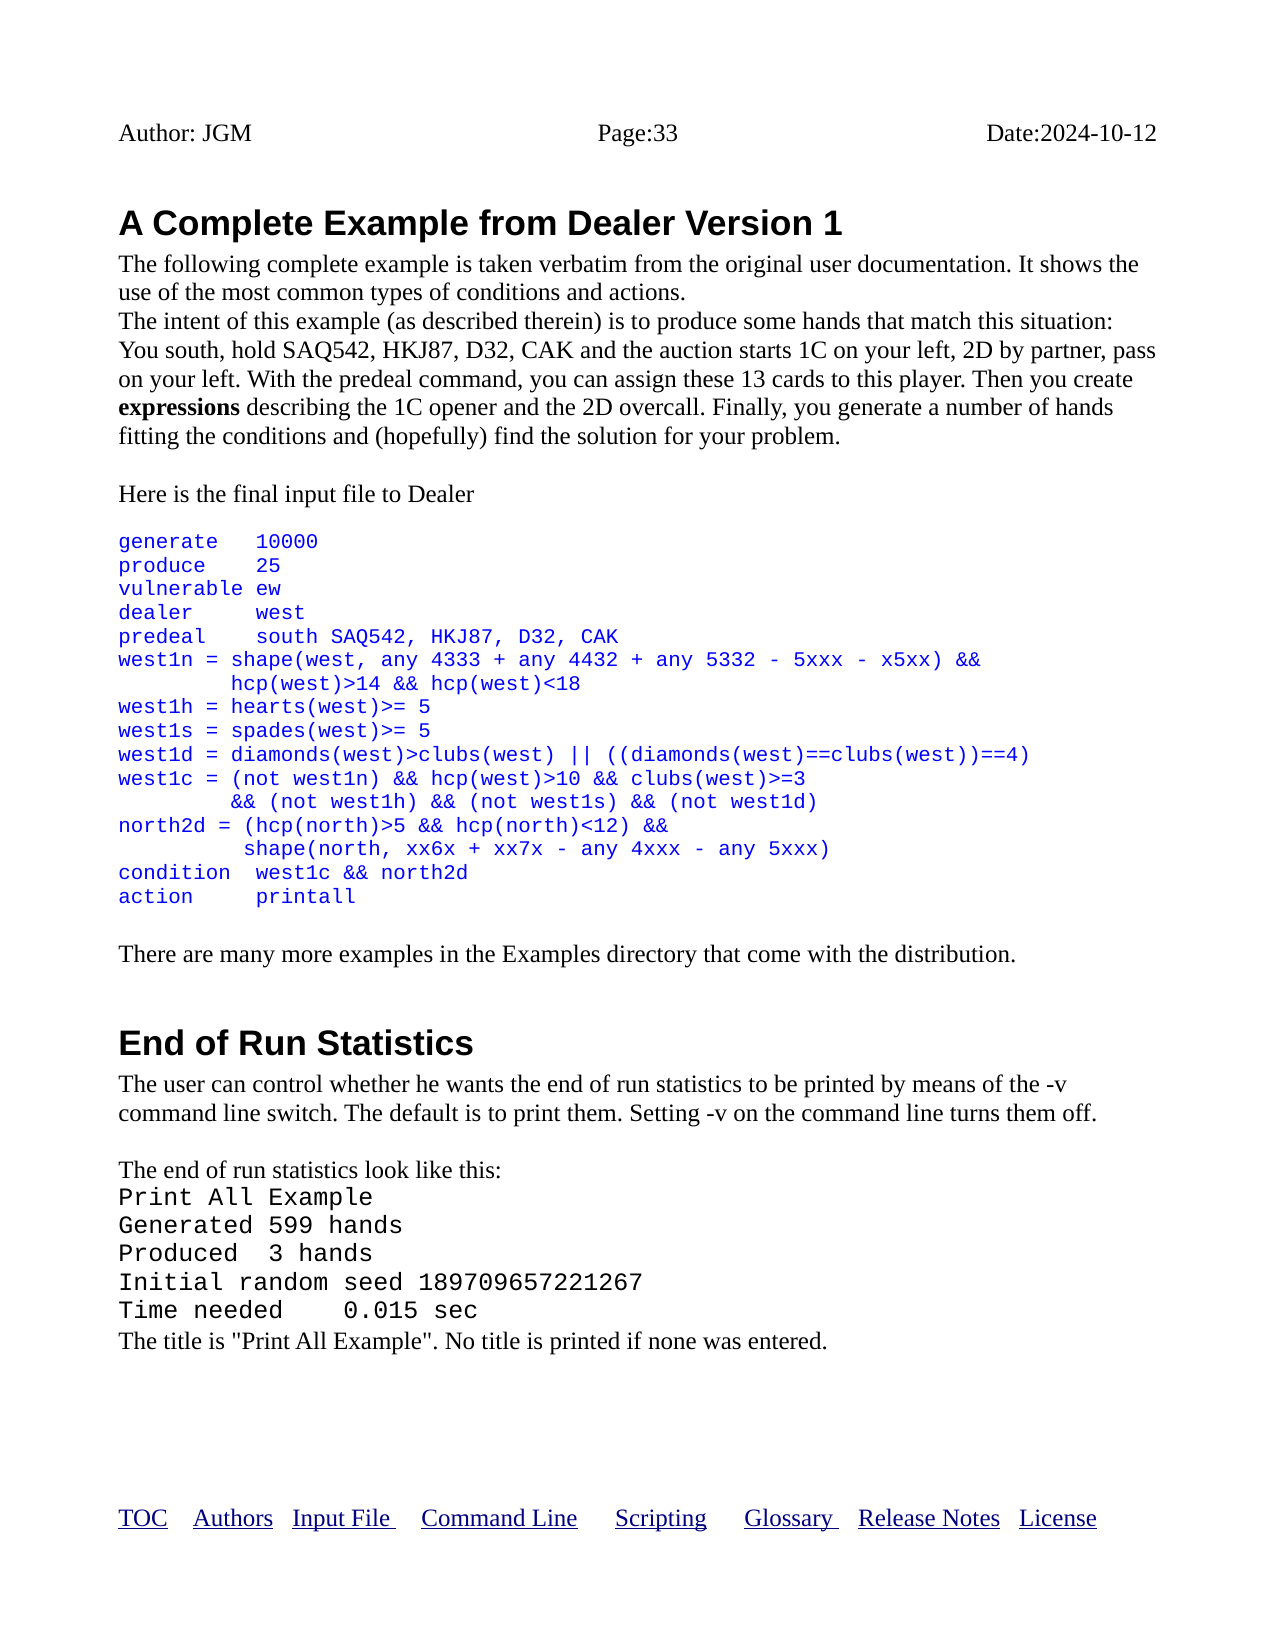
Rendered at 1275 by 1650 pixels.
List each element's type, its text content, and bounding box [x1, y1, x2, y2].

text Initial random seed 189709657221267 [118, 1269, 1157, 1298]
text dealer west [118, 602, 1157, 626]
text north2d = (hcp(north)>5 && hcp(north)<12) && [118, 815, 1157, 838]
text west1s = spades(west)>= 5 [118, 720, 1157, 744]
text The title is "Print All Example". No title is printed if none was entered. [118, 1326, 1157, 1355]
text You south, hold SAQ542, HKJ87, D32, CAK and the auction starts 1C on your left, 2D by partner, pass on your left. With the predeal command, you can assign these 13 cards to this player. Then you create expressions describing the 1C opener and the 2D overcall. Finally, you generate a number of hands fitting the conditions and (hopefully) find the solution for your problem. [118, 335, 1157, 450]
text The user can control whether he wants the end of run statistics to be printed by means of the -v command line switch. The default is to print them. Setting -v on the command line turns them off. [118, 1069, 1157, 1127]
text Generated 599 hands [118, 1213, 1157, 1241]
text The intent of this example (as described therein) is to produce some hands that match this situation: [118, 306, 1157, 335]
text west1h = hearts(west)>= 5 [118, 697, 1157, 720]
text The end of run statistics look like this: [118, 1156, 1157, 1184]
text hcp(west)>14 && hcp(west)<18 [118, 673, 1157, 697]
text predeal south SAQ542, HKJ87, D32, CAK [118, 626, 1157, 649]
text west1d = diamonds(west)>clubs(west) || ((diamonds(west)==clubs(west))==4) [118, 744, 1157, 767]
text The following complete example is taken verbatim from the original user documentation. It shows the use of the most common types of conditions and actions. [118, 249, 1157, 306]
text Here is the final input file to Dealer [118, 479, 1157, 507]
text condition west1c && north2d [118, 862, 1157, 886]
subtitle End of Run Statistics [118, 1023, 1157, 1063]
text generate 10000 [118, 531, 1157, 555]
text west1c = (not west1n) && hcp(west)>10 && clubs(west)>=3 [118, 767, 1157, 791]
text Print All Example [118, 1184, 1157, 1213]
text shape(north, xx6x + xx7x - any 4xxx - any 5xxx) [118, 838, 1157, 862]
text west1n = shape(west, any 4333 + any 4432 + any 5332 - 5xxx - x5xx) && [118, 649, 1157, 673]
text && (not west1h) && (not west1s) && (not west1d) [118, 791, 1157, 815]
text vulnerable ew [118, 578, 1157, 602]
text Time needed 0.015 sec [118, 1298, 1157, 1326]
text There are many more examples in the Examples directory that come with the distribution. [118, 939, 1157, 968]
text produce 25 [118, 555, 1157, 578]
text Produced 3 hands [118, 1241, 1157, 1269]
text action printall [118, 886, 1157, 909]
subtitle A Complete Example from Dealer Version 1 [118, 202, 1157, 243]
